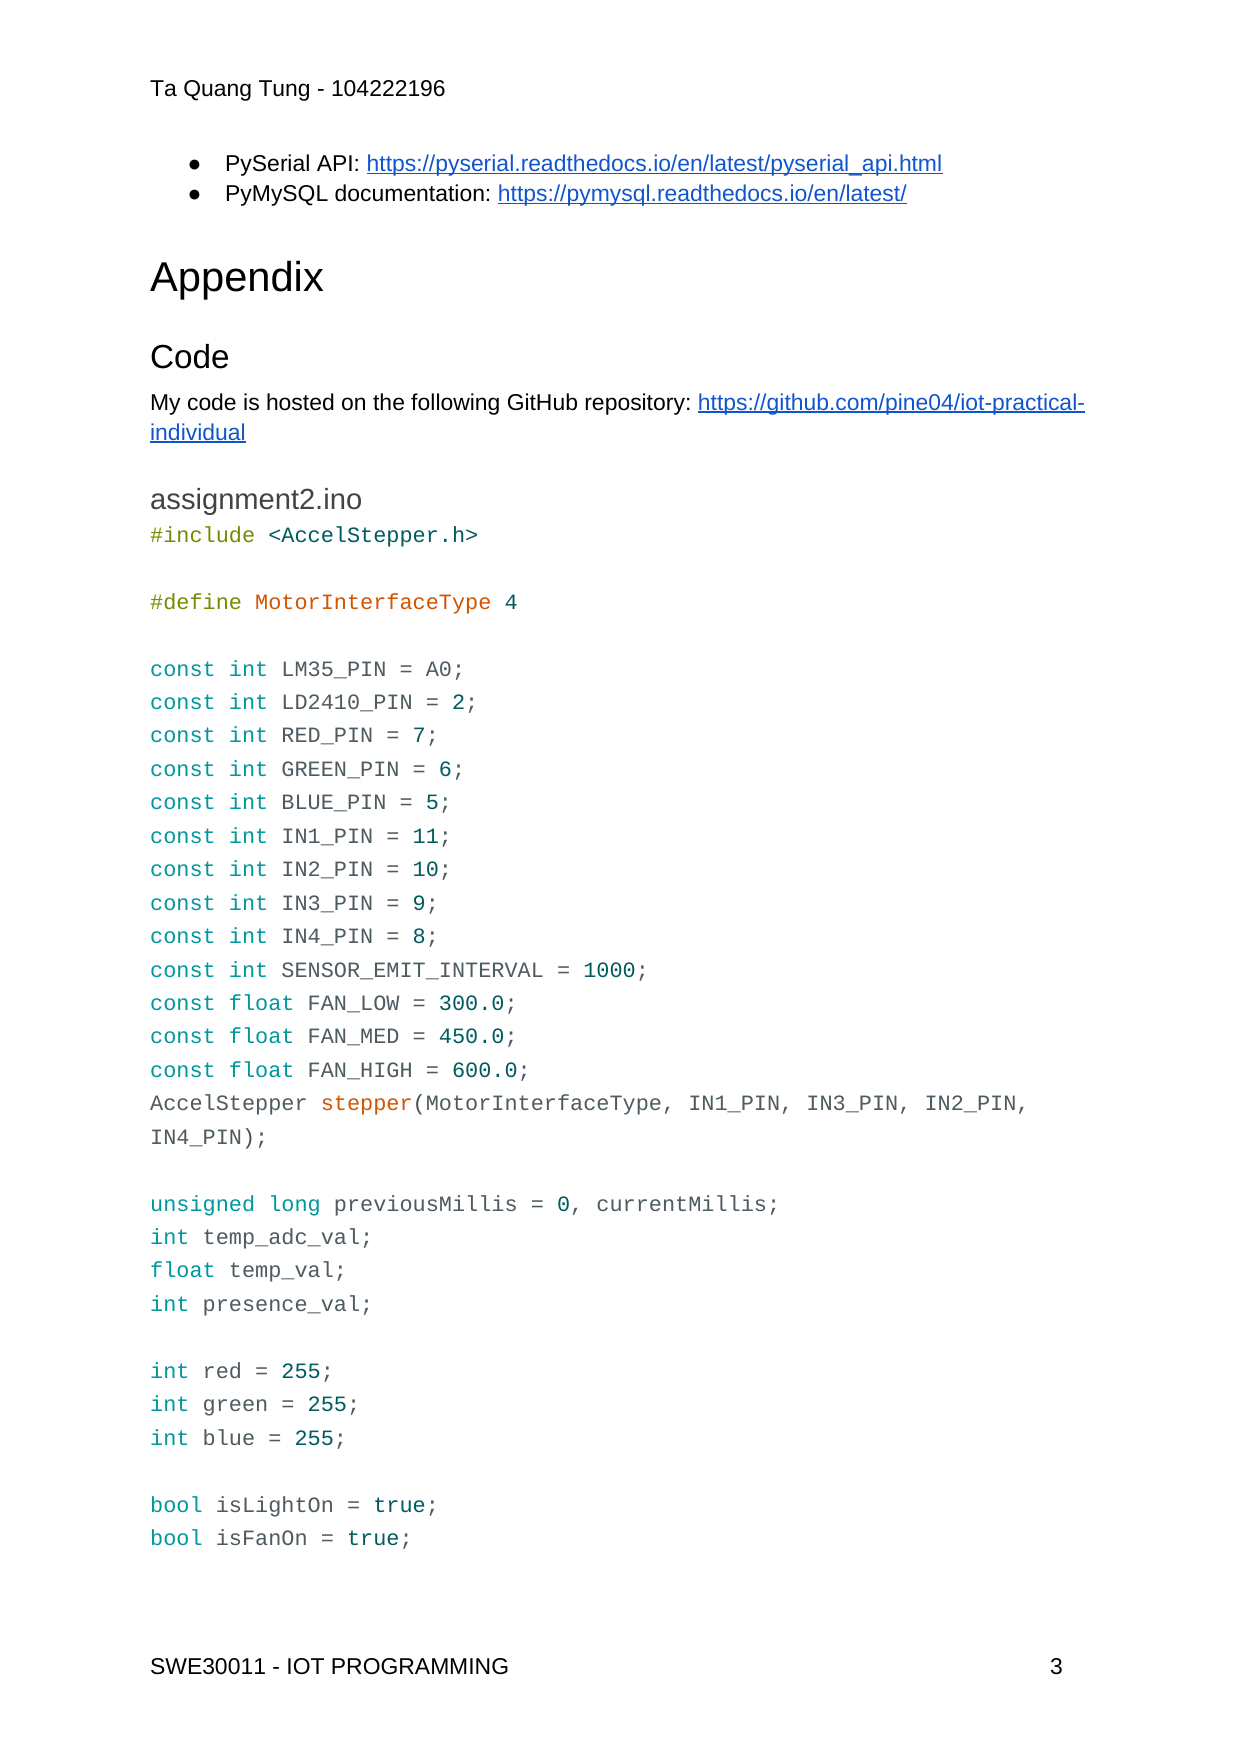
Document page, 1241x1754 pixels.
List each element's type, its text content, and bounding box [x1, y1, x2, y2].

text int blue = 255; [150, 1427, 1090, 1452]
text const int LM35_PIN = A0; [150, 658, 1090, 683]
text #include <AccelStepper.h> [150, 524, 1090, 549]
text const int IN1_PIN = 11; [150, 825, 1090, 850]
subtitle assignment2.ino [150, 482, 1090, 516]
text const int GREEN_PIN = 6; [150, 758, 1090, 783]
text float temp_val; [150, 1260, 1090, 1284]
text const int IN2_PIN = 10; [150, 858, 1090, 883]
text const int BLUE_PIN = 5; [150, 792, 1090, 816]
text int red = 255; [150, 1360, 1090, 1385]
text #define MotorInterfaceType 4 [150, 591, 1090, 616]
text const int SENSOR_EMIT_INTERVAL = 1000; [150, 959, 1090, 983]
text bool isFanOn = true; [150, 1527, 1090, 1552]
text unsigned long previousMillis = 0, currentMillis; [150, 1193, 1090, 1218]
text const int LD2410_PIN = 2; [150, 691, 1090, 716]
text const float FAN_MED = 450.0; [150, 1026, 1090, 1050]
text const int RED_PIN = 7; [150, 725, 1090, 749]
list PySerial API: https://pyserial.readthedocs.io/en/latest/pyserial_api.html [187, 150, 1090, 176]
subtitle Code [150, 337, 1090, 376]
text My code is hosted on the following GitHub repository: https://github.com/pine04/iot-practical-individual [150, 388, 1090, 445]
list PyMySQL documentation: https://pymysql.readthedocs.io/en/latest/ [187, 180, 1090, 207]
text const float FAN_HIGH = 600.0; [150, 1059, 1090, 1084]
text AccelStepper stepper(MotorInterfaceType, IN1_PIN, IN3_PIN, IN2_PIN, IN4_PIN); [150, 1092, 1090, 1151]
text int temp_adc_val; [150, 1226, 1090, 1251]
text const int IN4_PIN = 8; [150, 925, 1090, 950]
subtitle Appendix [150, 252, 1090, 300]
text const float FAN_LOW = 300.0; [150, 992, 1090, 1017]
text int green = 255; [150, 1393, 1090, 1418]
text const int IN3_PIN = 9; [150, 892, 1090, 917]
text bool isLightOn = true; [150, 1494, 1090, 1518]
text int presence_val; [150, 1293, 1090, 1318]
